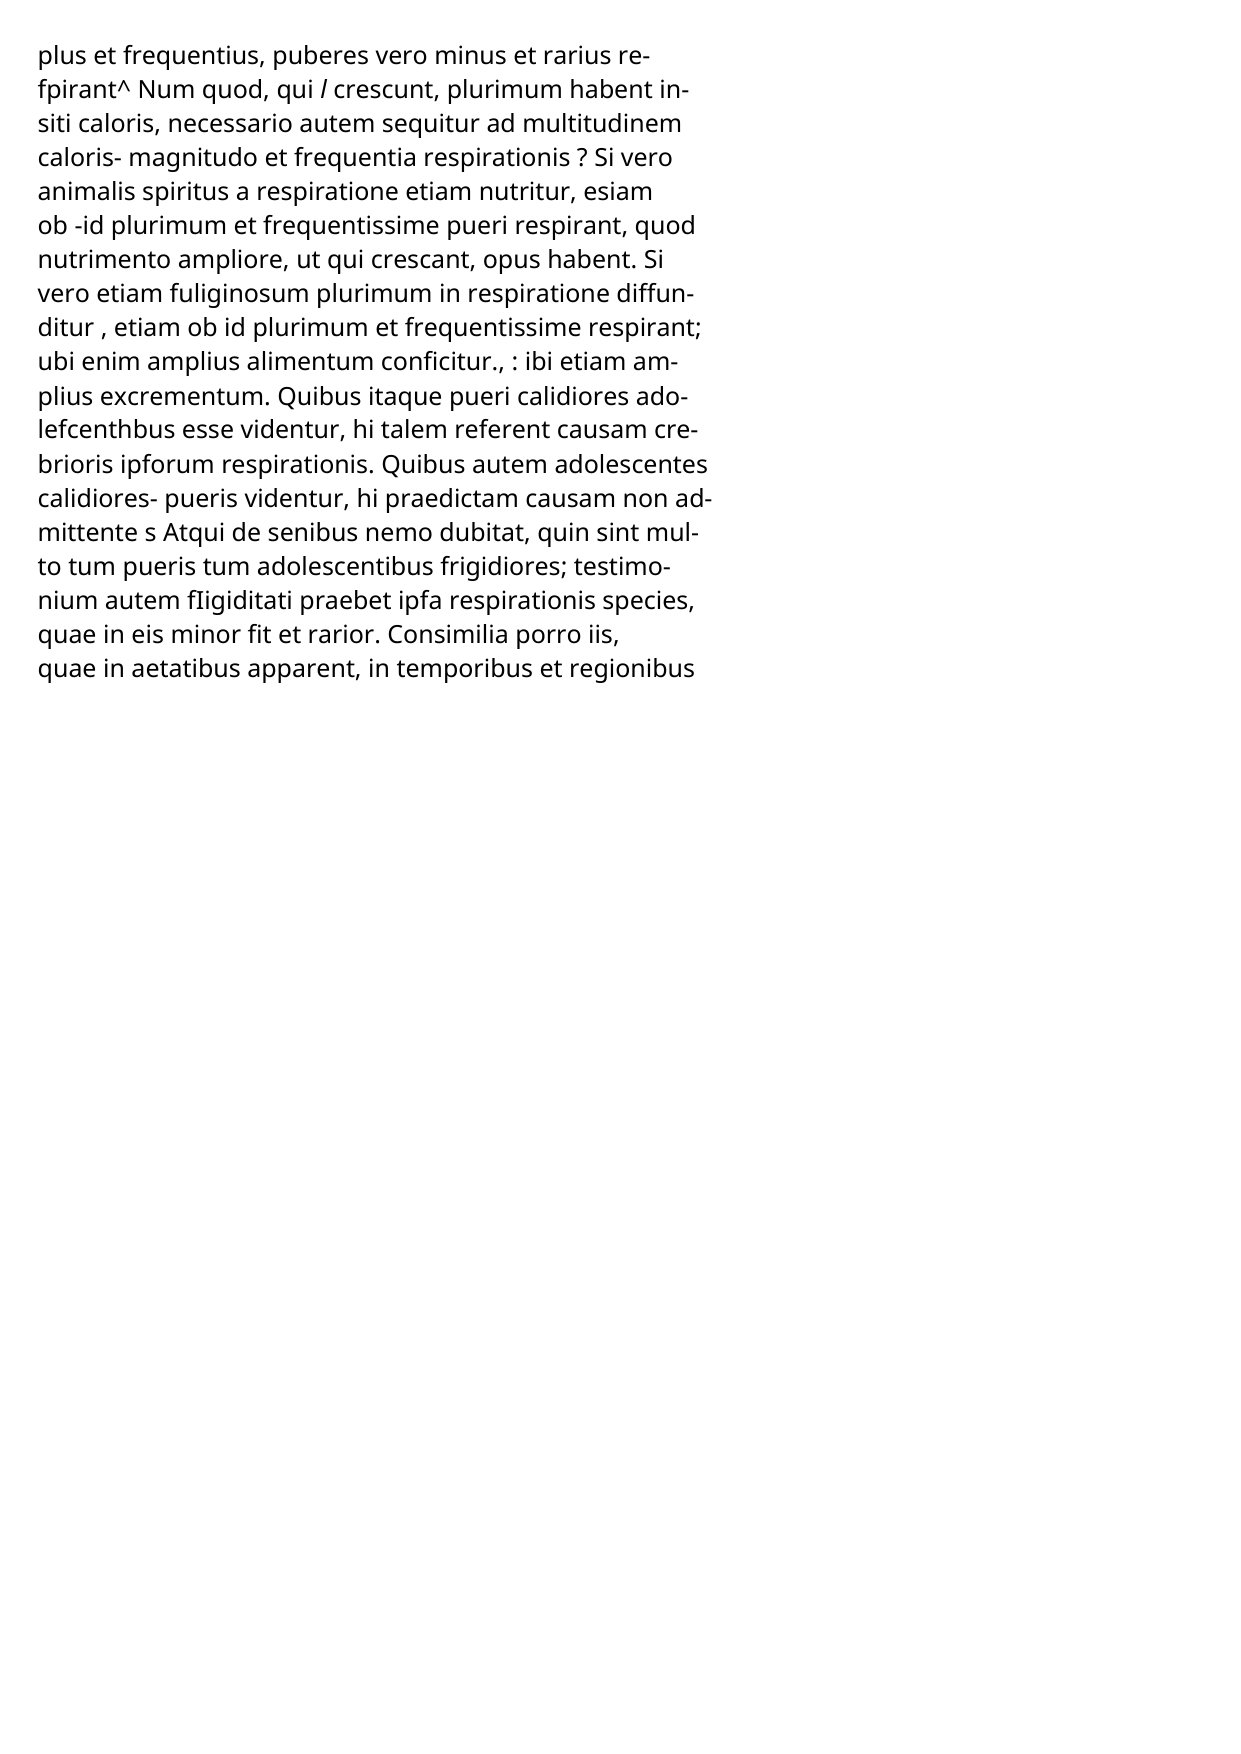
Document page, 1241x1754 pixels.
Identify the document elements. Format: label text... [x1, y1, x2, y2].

text plus et frequentius, puberes vero minus et rarius re- fpirant^ Num quod, qui l crescunt, plurimum habent in- siti caloris, necessario autem sequitur ad multitudinem caloris- magnitudo et frequentia respirationis ? Si vero animalis spiritus a respiratione etiam nutritur, esiam ob -id plurimum et frequentissime pueri respirant, quod nutrimento ampliore, ut qui crescant, opus habent. Si vero etiam fuliginosum plurimum in respiratione diffun- ditur , etiam ob id plurimum et frequentissime respirant; ubi enim amplius alimentum conficitur., : ibi etiam am- plius excrementum. Quibus itaque pueri calidiores ado- lefcenthbus esse videntur, hi talem referent causam cre- brioris ipforum respirationis. Quibus autem adolescentes calidiores- pueris videntur, hi praedictam causam non ad- mittente s Atqui de senibus nemo dubitat, quin sint mul- to tum pueris tum adolescentibus frigidiores; testimo- nium autem fIigiditati praebet ipfa respirationis species, quae in eis minor fit et rarior. Consimilia porro iis, quae in aetatibus apparent, in temporibus et regionibus [37, 37, 1203, 685]
